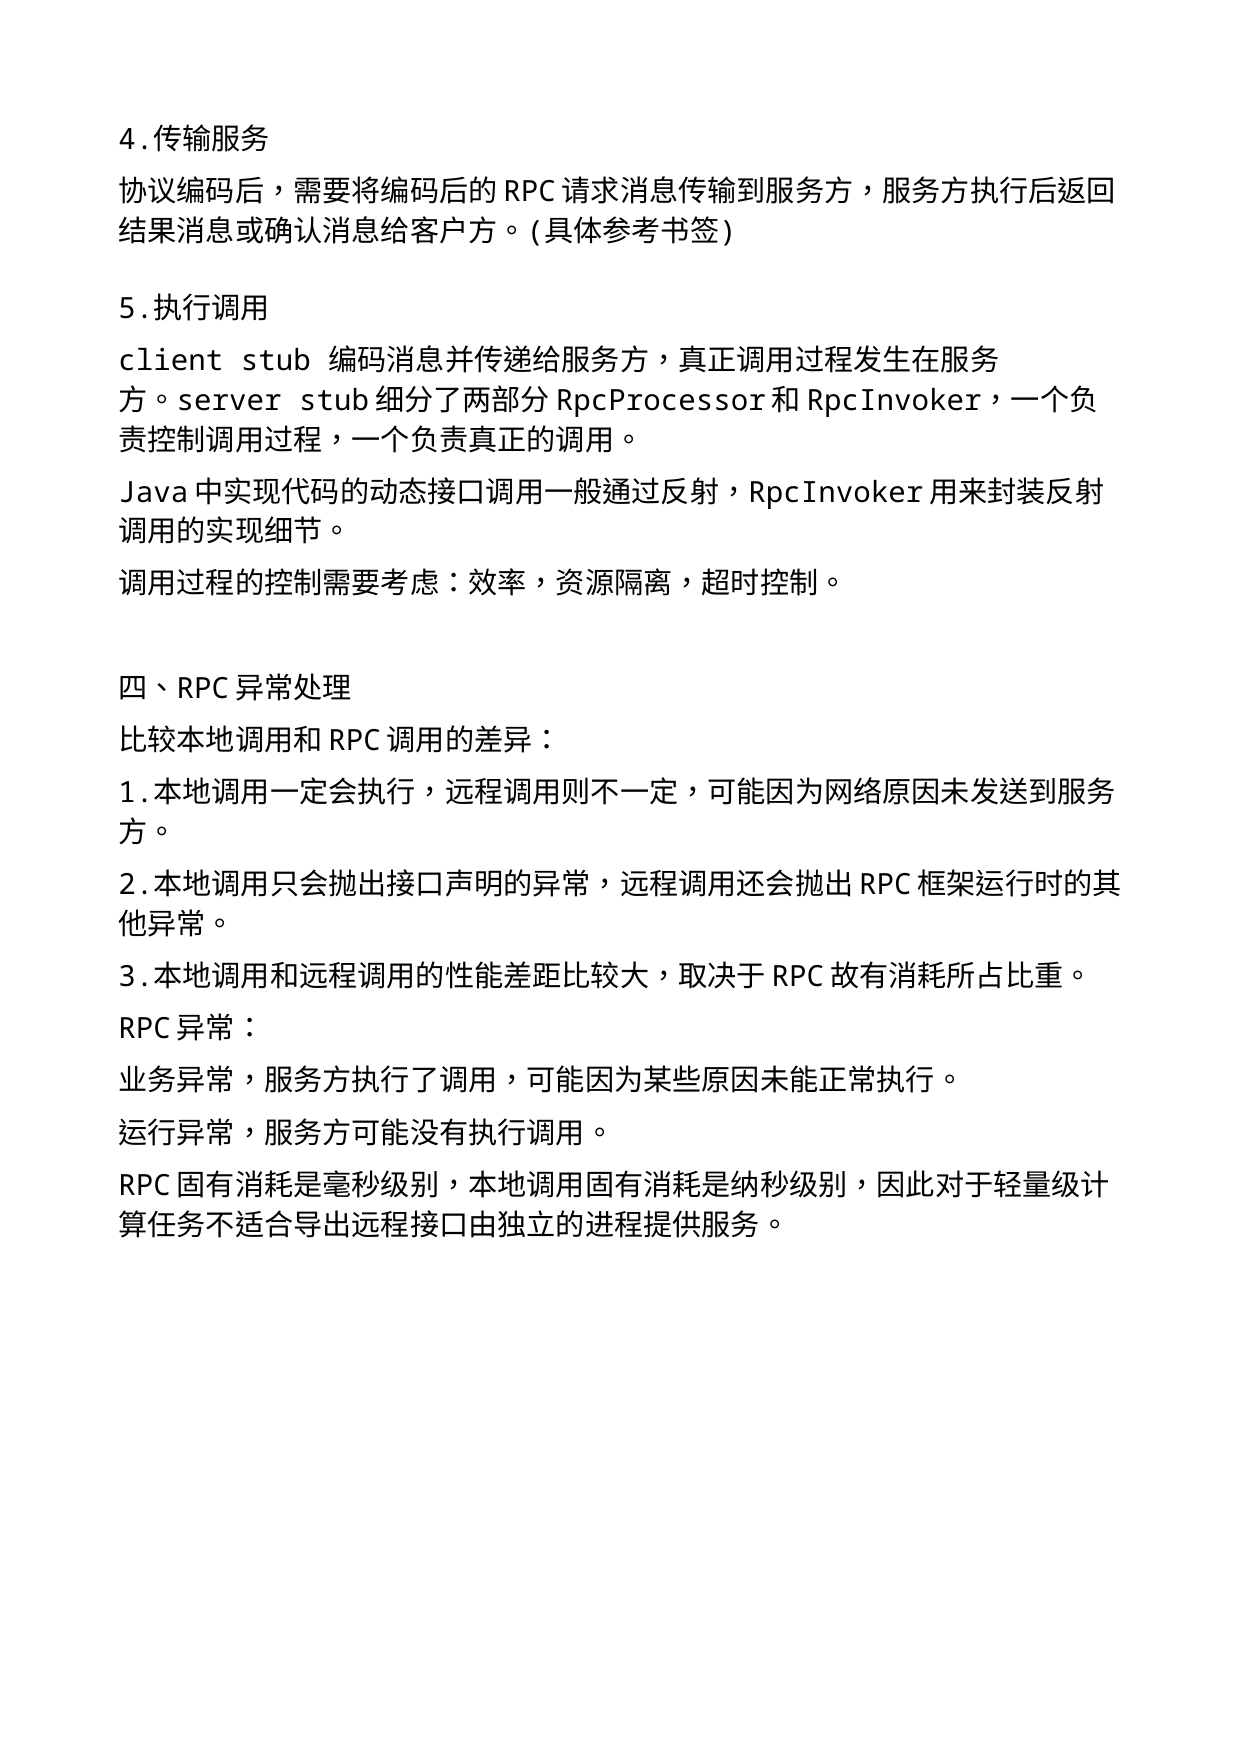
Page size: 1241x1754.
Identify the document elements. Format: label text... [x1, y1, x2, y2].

text 业务异常，服务方执行了调用，可能因为某些原因未能正常执行。 [118, 1060, 1122, 1099]
text RPC固有消耗是毫秒级别，本地调用固有消耗是纳秒级别，因此对于轻量级计算任务不适合导出远程接口由独立的进程提供服务。 [118, 1164, 1122, 1243]
text 3.本地调用和远程调用的性能差距比较大，取决于RPC故有消耗所占比重。 [118, 955, 1122, 995]
subtitle 4.传输服务 [118, 118, 1122, 158]
text Java中实现代码的动态接口调用一般通过反射，RpcInvoker用来封装反射调用的实现细节。 [118, 471, 1122, 550]
text client stub 编码消息并传递给服务方，真正调用过程发生在服务方。server stub细分了两部分RpcProcessor和RpcInvoker，一个负责控制调用过程，一个负责真正的调用。 [118, 339, 1122, 458]
text 运行异常，服务方可能没有执行调用。 [118, 1112, 1122, 1152]
text 1.本地调用一定会执行，远程调用则不一定，可能因为网络原因未发送到服务方。 [118, 772, 1122, 851]
text 2.本地调用只会抛出接口声明的异常，远程调用还会抛出RPC框架运行时的其他异常。 [118, 863, 1122, 943]
text RPC异常： [118, 1007, 1122, 1047]
text 调用过程的控制需要考虑：效率，资源隔离，超时控制。 [118, 563, 1122, 602]
text 比较本地调用和RPC调用的差异： [118, 719, 1122, 759]
text 四、RPC异常处理 [118, 667, 1122, 707]
text 协议编码后，需要将编码后的RPC请求消息传输到服务方，服务方执行后返回结果消息或确认消息给客户方。(具体参考书签) [118, 170, 1122, 250]
subtitle 5.执行调用 [118, 287, 1122, 327]
